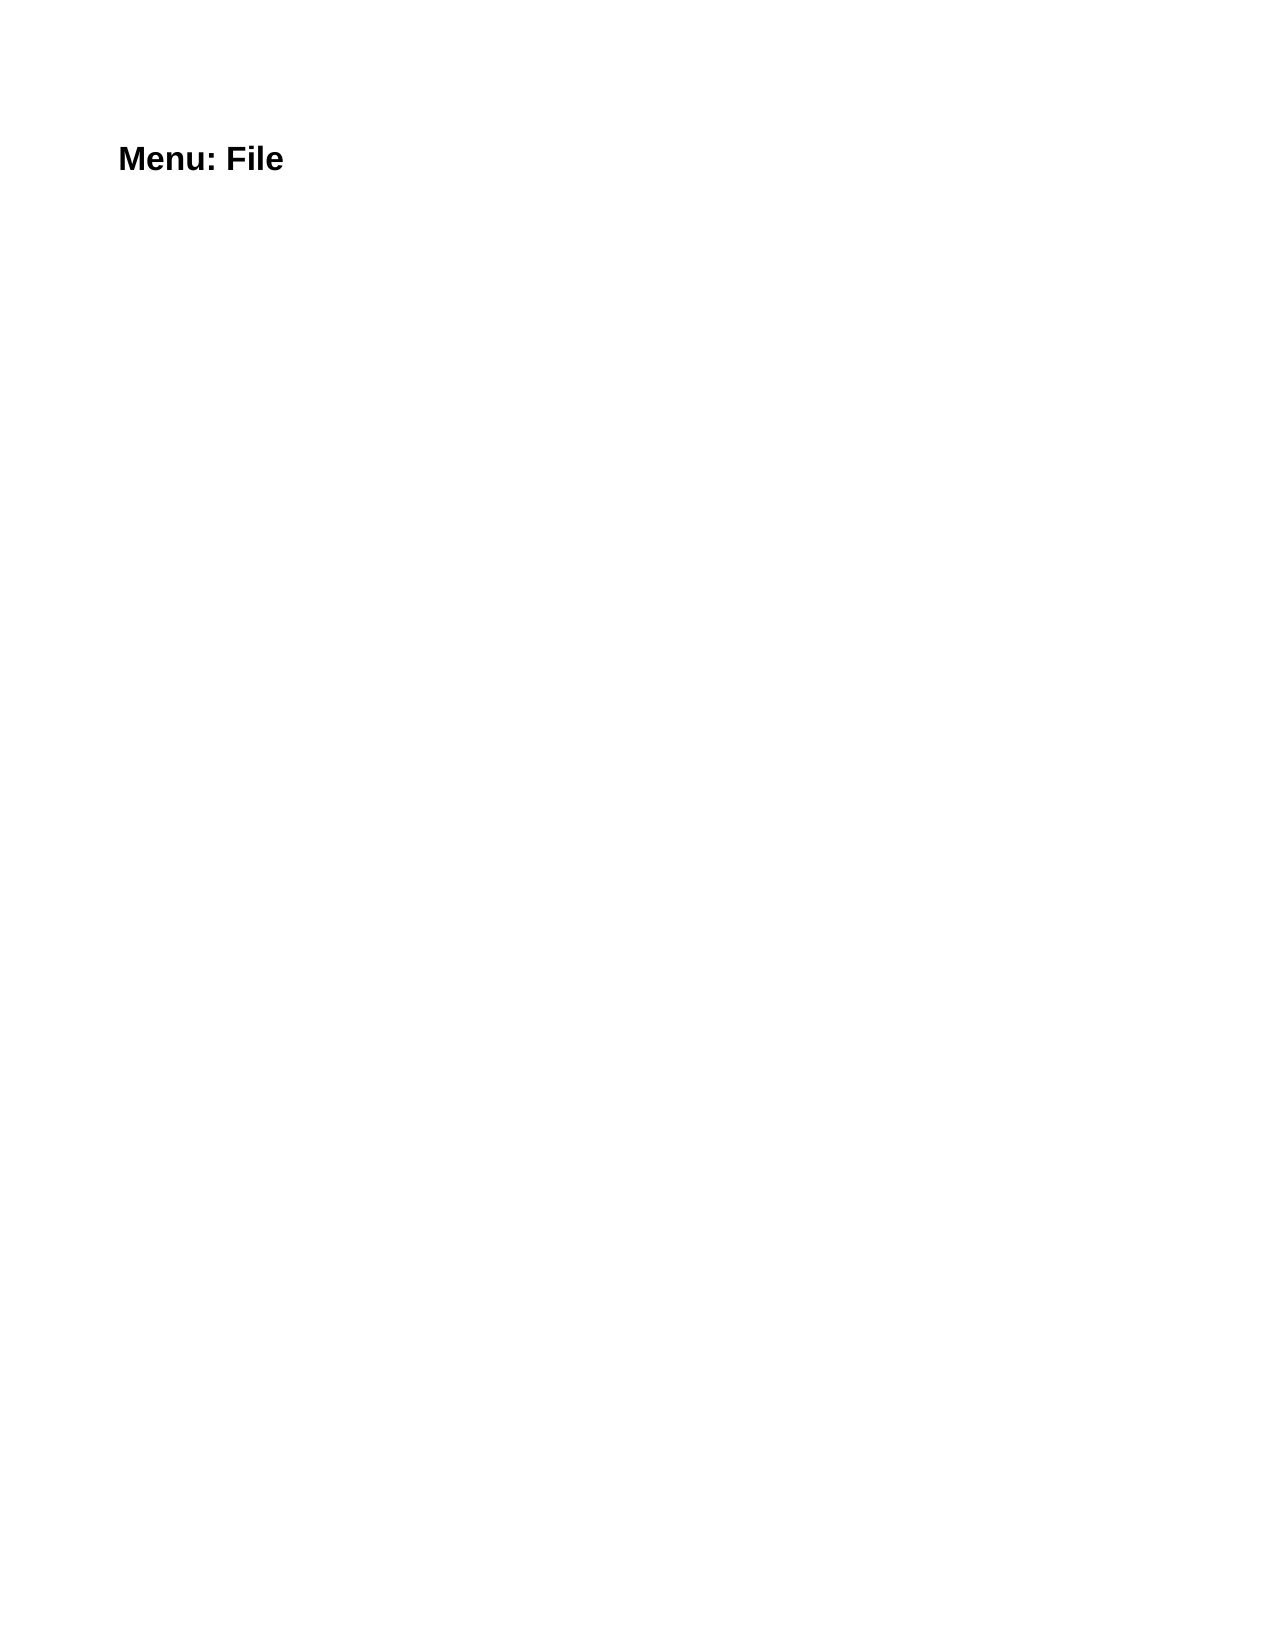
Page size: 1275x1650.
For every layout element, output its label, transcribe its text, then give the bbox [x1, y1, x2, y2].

subtitle Menu: File [118, 139, 1157, 178]
